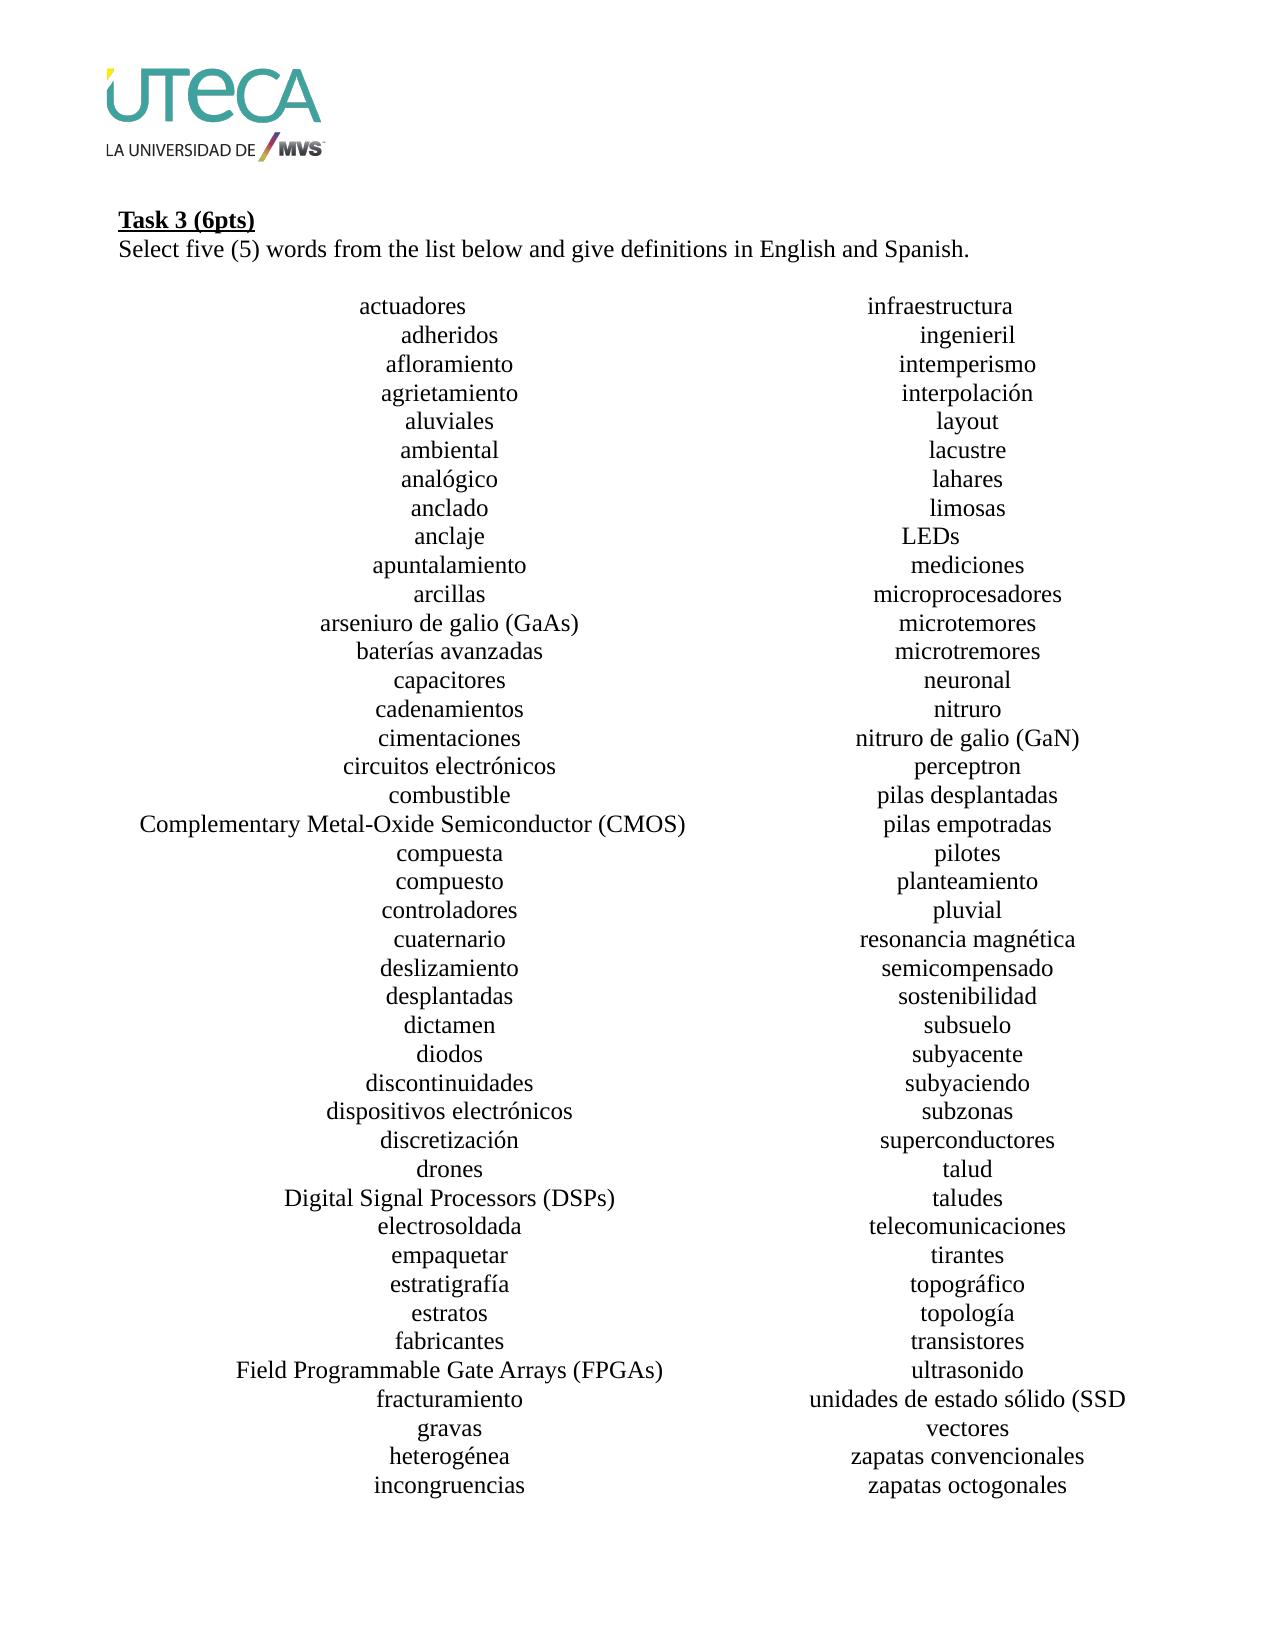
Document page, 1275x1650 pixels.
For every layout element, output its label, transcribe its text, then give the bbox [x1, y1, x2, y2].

table_header infraestructura ingenieril intemperismo interpolación layout lacustre lahares limosas LEDs mediciones microprocesadores microtemores microtremores neuronal nitruro nitruro de galio (GaN) perceptron pilas desplantadas pilas empotradas pilotes planteamiento pluvial resonancia magnética semicompensado sostenibilidad subsuelo subyacente subyaciendo subzonas superconductores talud taludes telecomunicaciones tirantes topográfico topología transistores ultrasonido unidades de estado sólido (SSD vectores zapatas convencionales zapatas octogonales [703, 291, 1158, 1499]
picture [104, 64, 328, 166]
text Task 3 (6pts) [118, 205, 1157, 234]
text Select five (5) words from the list below and give definitions in English and Spanish. [118, 234, 1157, 263]
table_header actuadores adheridos afloramiento agrietamiento aluviales ambiental analógico anclado anclaje apuntalamiento arcillas arseniuro de galio (GaAs) baterías avanzadas capacitores cadenamientos cimentaciones circuitos electrónicos combustible Complementary Metal-Oxide Semiconductor (CMOS) compuesta compuesto controladores cuaternario deslizamiento desplantadas dictamen diodos discontinuidades dispositivos electrónicos discretización drones Digital Signal Processors (DSPs) electrosoldada empaquetar estratigrafía estratos fabricantes Field Programmable Gate Arrays (FPGAs) fracturamiento gravas heterogénea incongruencias [122, 291, 703, 1499]
